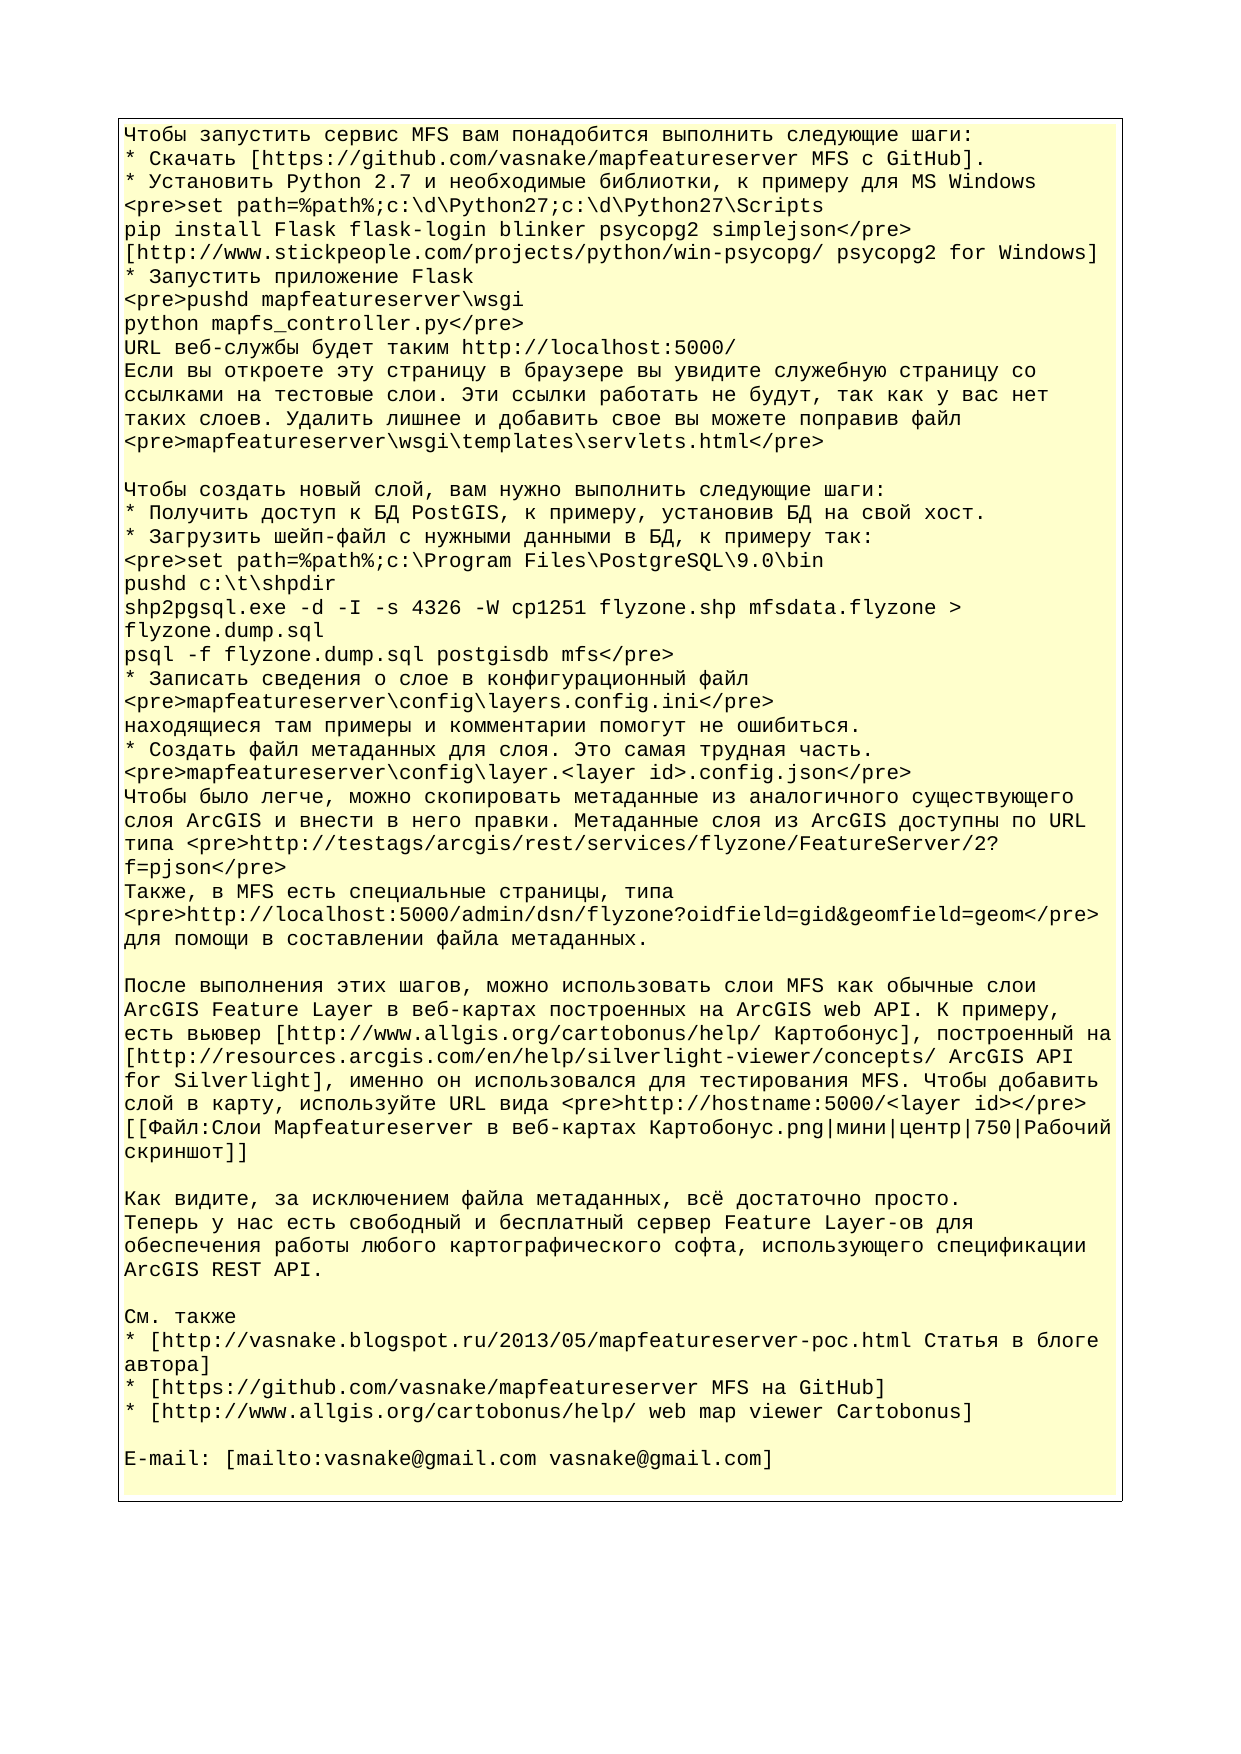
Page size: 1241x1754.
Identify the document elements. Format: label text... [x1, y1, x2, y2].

table_header Чтобы запустить сервис MFS вам понадобится выполнить следующие шаги: * Скачать [https://github.com/vasnake/mapfeatureserver MFS с GitHub]. * Установить Python 2.7 и необходимые библиотки, к примеру для MS Windows <pre>set path=%path%;c:\d\Python27;c:\d\Python27\Scripts pip install Flask flask-login blinker psycopg2 simplejson</pre> [http://www.stickpeople.com/projects/python/win-psycopg/ psycopg2 for Windows] * Запустить приложение Flask <pre>pushd mapfeatureserver\wsgi python mapfs_controller.py</pre> URL веб-службы будет таким http://localhost:5000/ Если вы откроете эту страницу в браузере вы увидите служебную страницу со ссылками на тестовые слои. Эти ссылки работать не будут, так как у вас нет таких слоев. Удалить лишнее и добавить свое вы можете поправив файл <pre>mapfeatureserver\wsgi\templates\servlets.html</pre> Чтобы создать новый слой, вам нужно выполнить следующие шаги: * Получить доступ к БД PostGIS, к примеру, установив БД на свой хост. * Загрузить шейп-файл с нужными данными в БД, к примеру так: <pre>set path=%path%;c:\Program Files\PostgreSQL\9.0\bin pushd c:\t\shpdir shp2pgsql.exe -d -I -s 4326 -W cp1251 flyzone.shp mfsdata.flyzone > flyzone.dump.sql psql -f flyzone.dump.sql postgisdb mfs</pre> * Записать сведения о слое в конфигурационный файл <pre>mapfeatureserver\config\layers.config.ini</pre> находящиеся там примеры и комментарии помогут не ошибиться. * Создать файл метаданных для слоя. Это самая трудная часть. <pre>mapfeatureserver\config\layer.<layer id>.config.json</pre> Чтобы было легче, можно скопировать метаданные из аналогичного существующего слоя ArcGIS и внести в него правки. Метаданные слоя из ArcGIS доступны по URL типа <pre>http://testags/arcgis/rest/services/flyzone/FeatureServer/2?f=pjson</pre> Также, в MFS есть специальные страницы, типа <pre>http://localhost:5000/admin/dsn/flyzone?oidfield=gid&geomfield=geom</pre> для помощи в составлении файла метаданных. После выполнения этих шагов, можно использовать слои MFS как обычные слои ArcGIS Feature Layer в веб-картах построенных на ArcGIS web API. К примеру, есть вьювер [http://www.allgis.org/cartobonus/help/ Картобонус], построенный на [http://resources.arcgis.com/en/help/silverlight-viewer/concepts/ ArcGIS API for Silverlight], именно он использовался для тестирования MFS. Чтобы добавить слой в карту, используйте URL вида <pre>http://hostname:5000/<layer id></pre> [[Файл:Слои Mapfeatureserver в веб-картах Картобонус.png|мини|центр|750|Рабочий скриншот]] Как видите, за исключением файла метаданных, всё достаточно просто. Теперь у нас есть свободный и бесплатный сервер Feature Layer-ов для обеспечения работы любого картографического софта, использующего спецификации ArcGIS REST API. См. также * [http://vasnake.blogspot.ru/2013/05/mapfeatureserver-poc.html Статья в блоге автора] * [https://github.com/vasnake/mapfeatureserver MFS на GitHub] * [http://www.allgis.org/cartobonus/help/ web map viewer Cartobonus] E-mail: [mailto:vasnake@gmail.com vasnake@gmail.com] [119, 119, 1122, 1501]
